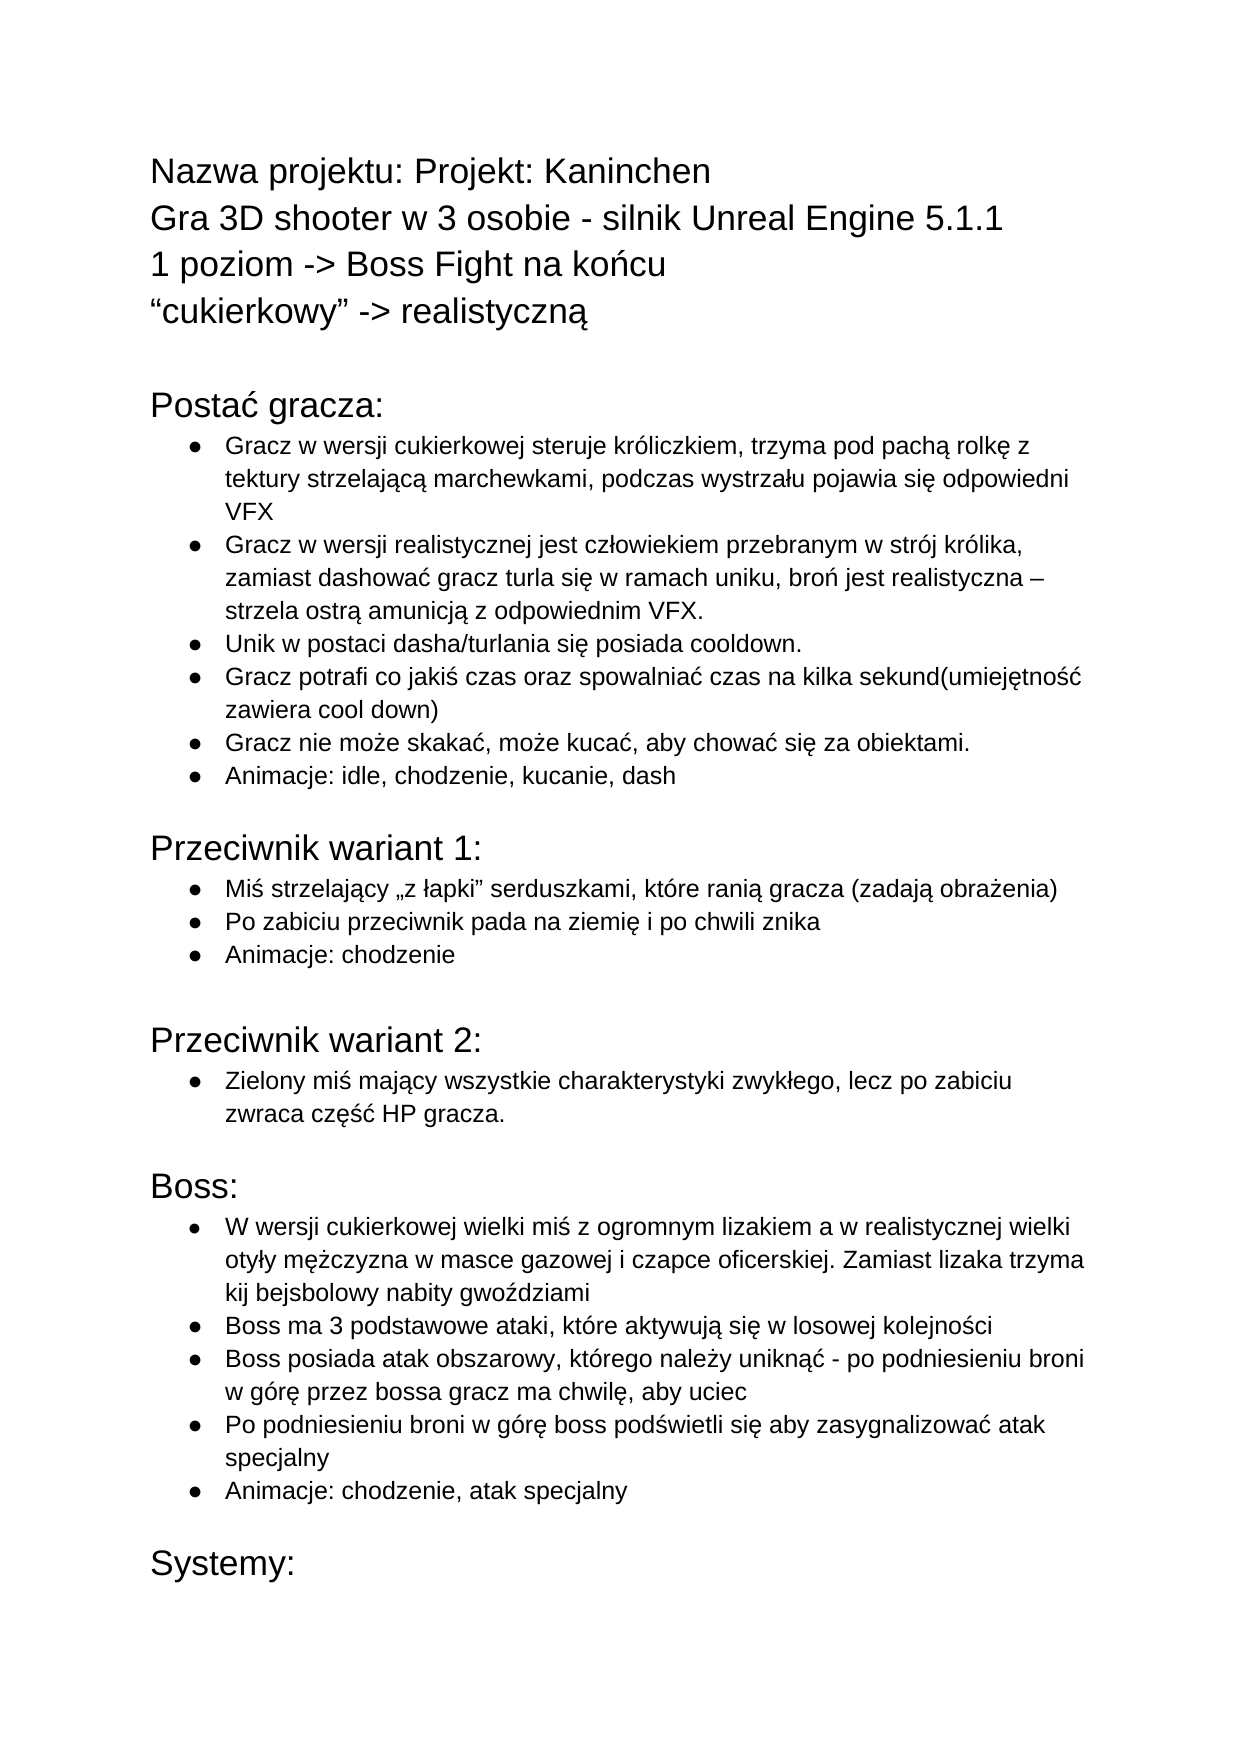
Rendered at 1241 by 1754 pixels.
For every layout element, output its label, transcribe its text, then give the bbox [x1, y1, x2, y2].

list Po podniesieniu broni w górę boss podświetli się aby zasygnalizować atak specjalny [187, 1410, 1091, 1472]
list Animacje: chodzenie [187, 940, 1091, 968]
text Systemy: [150, 1542, 1091, 1583]
list Gracz w wersji cukierkowej steruje króliczkiem, trzyma pod pachą rolkę z tektury strzelającą marchewkami, podczas wystrzału pojawia się odpowiedni VFX [187, 431, 1091, 525]
list Gracz nie może skakać, może kucać, aby chować się za obiektami. [187, 728, 1091, 757]
text Gra 3D shooter w 3 osobie - silnik Unreal Engine 5.1.1 [150, 197, 1091, 237]
text Przeciwnik wariant 2: [150, 1019, 1091, 1060]
list Gracz w wersji realistycznej jest człowiekiem przebranym w strój królika, zamiast dashować gracz turla się w ramach uniku, broń jest realistyczna – strzela ostrą amunicją z odpowiednim VFX. [187, 530, 1091, 624]
list Gracz potrafi co jakiś czas oraz spowalniać czas na kilka sekund(umiejętność zawiera cool down) [187, 662, 1091, 723]
text “cukierkowy” -> realistyczną [150, 290, 1091, 331]
list Boss ma 3 podstawowe ataki, które aktywują się w losowej kolejności [187, 1311, 1091, 1340]
text Przeciwnik wariant 1: [150, 827, 1091, 868]
list Animacje: chodzenie, atak specjalny [187, 1476, 1091, 1505]
text Boss: [150, 1165, 1091, 1206]
text 1 poziom -> Boss Fight na końcu [150, 243, 1091, 284]
list Boss posiada atak obszarowy, którego należy uniknąć - po podniesieniu broni w górę przez bossa gracz ma chwilę, aby uciec [187, 1344, 1091, 1406]
list Unik w postaci dasha/turlania się posiada cooldown. [187, 629, 1091, 657]
list Zielony miś mający wszystkie charakterystyki zwykłego, lecz po zabiciu zwraca część HP gracza. [187, 1066, 1091, 1128]
text Postać gracza: [150, 384, 1091, 424]
list Animacje: idle, chodzenie, kucanie, dash [187, 761, 1091, 789]
list W wersji cukierkowej wielki miś z ogromnym lizakiem a w realistycznej wielki otyły mężczyzna w masce gazowej i czapce oficerskiej. Zamiast lizaka trzyma kij bejsbolowy nabity gwoździami [187, 1212, 1091, 1307]
list Po zabiciu przeciwnik pada na ziemię i po chwili znika [187, 907, 1091, 935]
list Miś strzelający „z łapki” serduszkami, które ranią gracza (zadają obrażenia) [187, 874, 1091, 902]
text Nazwa projektu: Projekt: Kaninchen [150, 150, 1091, 191]
